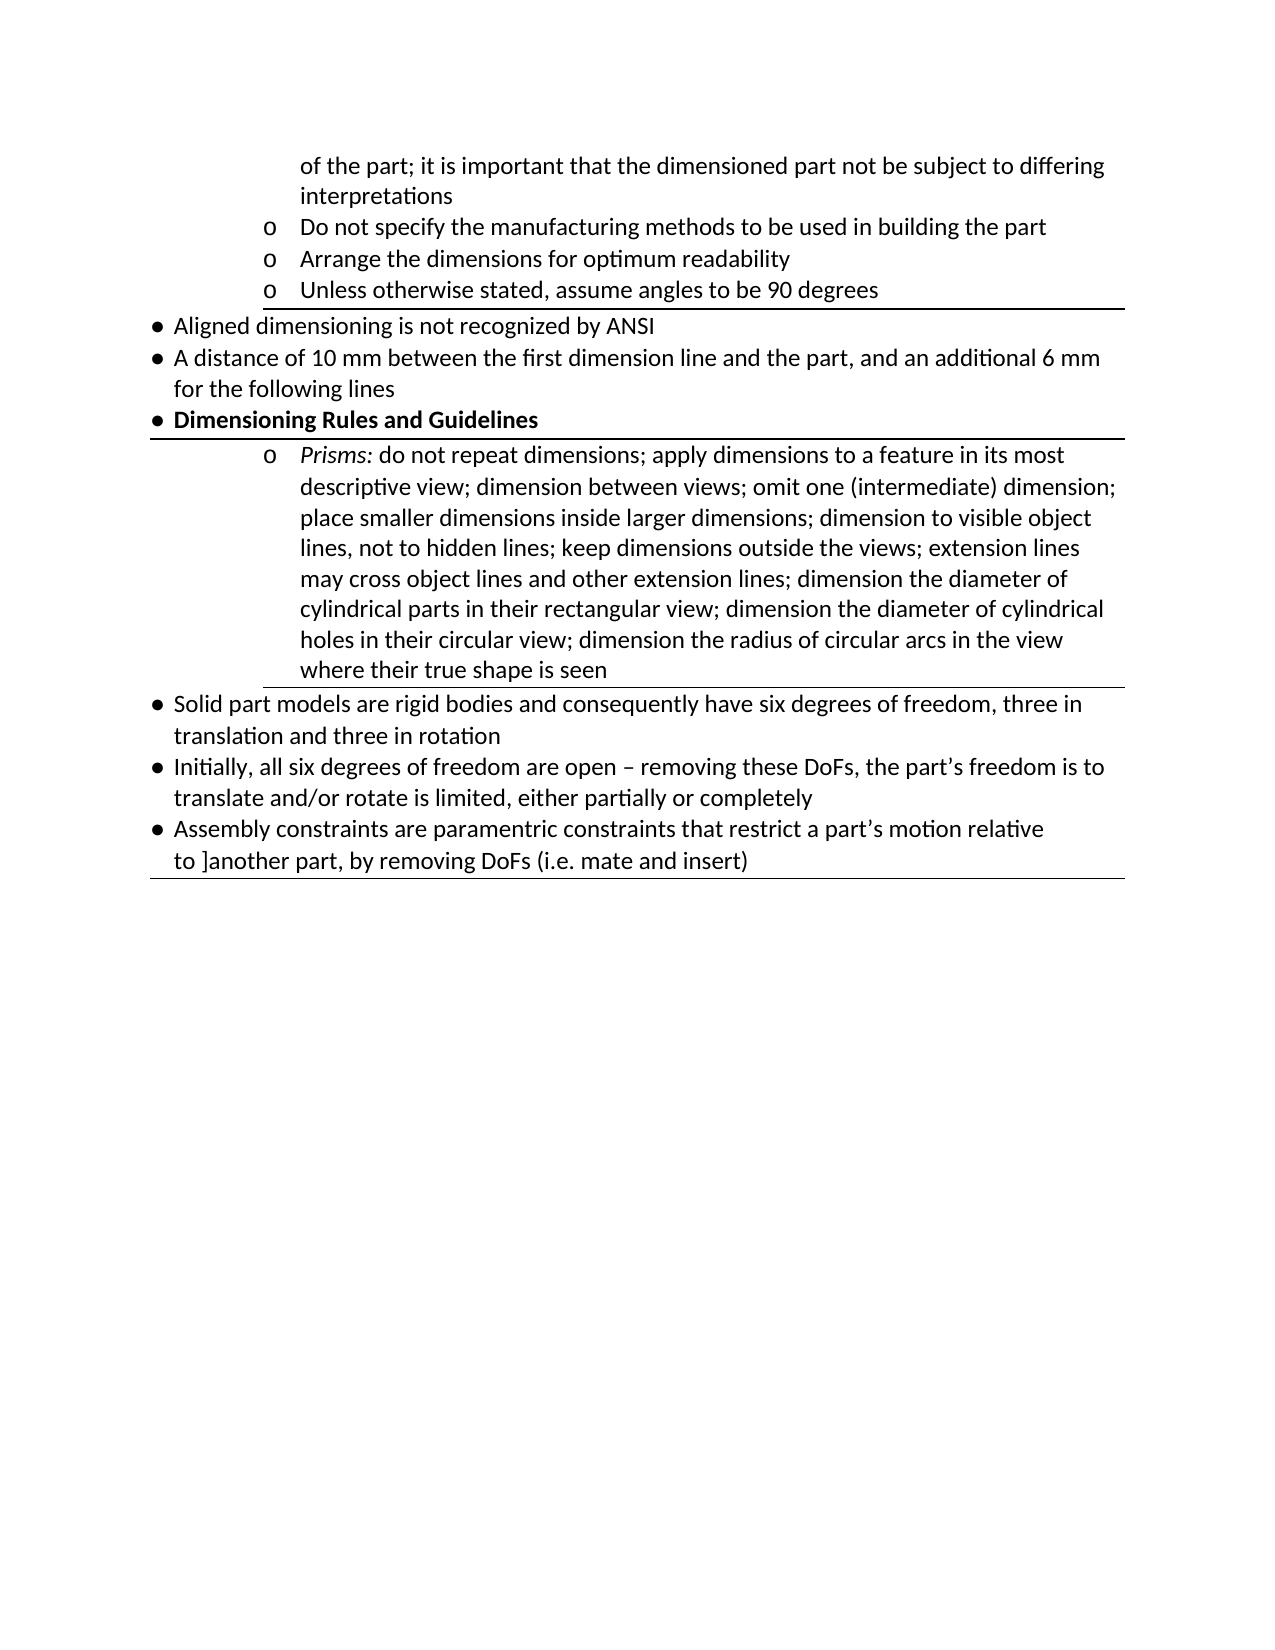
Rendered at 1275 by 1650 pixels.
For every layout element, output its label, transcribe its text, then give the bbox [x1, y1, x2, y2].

list Do not specify the manufacturing methods to be used in building the part [262, 211, 1125, 243]
list of the part; it is important that the dimensioned part not be subject to differing interpretations [262, 150, 1125, 211]
list Solid part models are rigid bodies and consequently have six degrees of freedom, three in translation and three in rotation [150, 688, 1125, 751]
list Assembly constraints are paramentric constraints that restrict a part’s motion relative to ]another part, by removing DoFs (i.e. mate and insert) [150, 813, 1125, 878]
list Unless otherwise stated, assume angles to be 90 degrees [262, 274, 1125, 310]
list Initially, all six degrees of freedom are open – removing these DoFs, the part’s freedom is to translate and/or rotate is limited, either partially or completely [150, 751, 1125, 813]
list Dimensioning Rules and Guidelines [150, 404, 1125, 438]
list Arrange the dimensions for optimum readability [262, 243, 1125, 274]
list Prisms: do not repeat dimensions; apply dimensions to a feature in its most descriptive view; dimension between views; omit one (intermediate) dimension; place smaller dimensions inside larger dimensions; dimension to visible object lines, not to hidden lines; keep dimensions outside the views; extension lines may cross object lines and other extension lines; dimension the diameter of cylindrical parts in their rectangular view; dimension the diameter of cylindrical holes in their circular view; dimension the radius of circular arcs in the view where their true shape is seen [262, 440, 1125, 688]
list A distance of 10 mm between the first dimension line and the part, and an additional 6 mm for the following lines [150, 342, 1125, 404]
list Aligned dimensioning is not recognized by ANSI [150, 310, 1125, 342]
